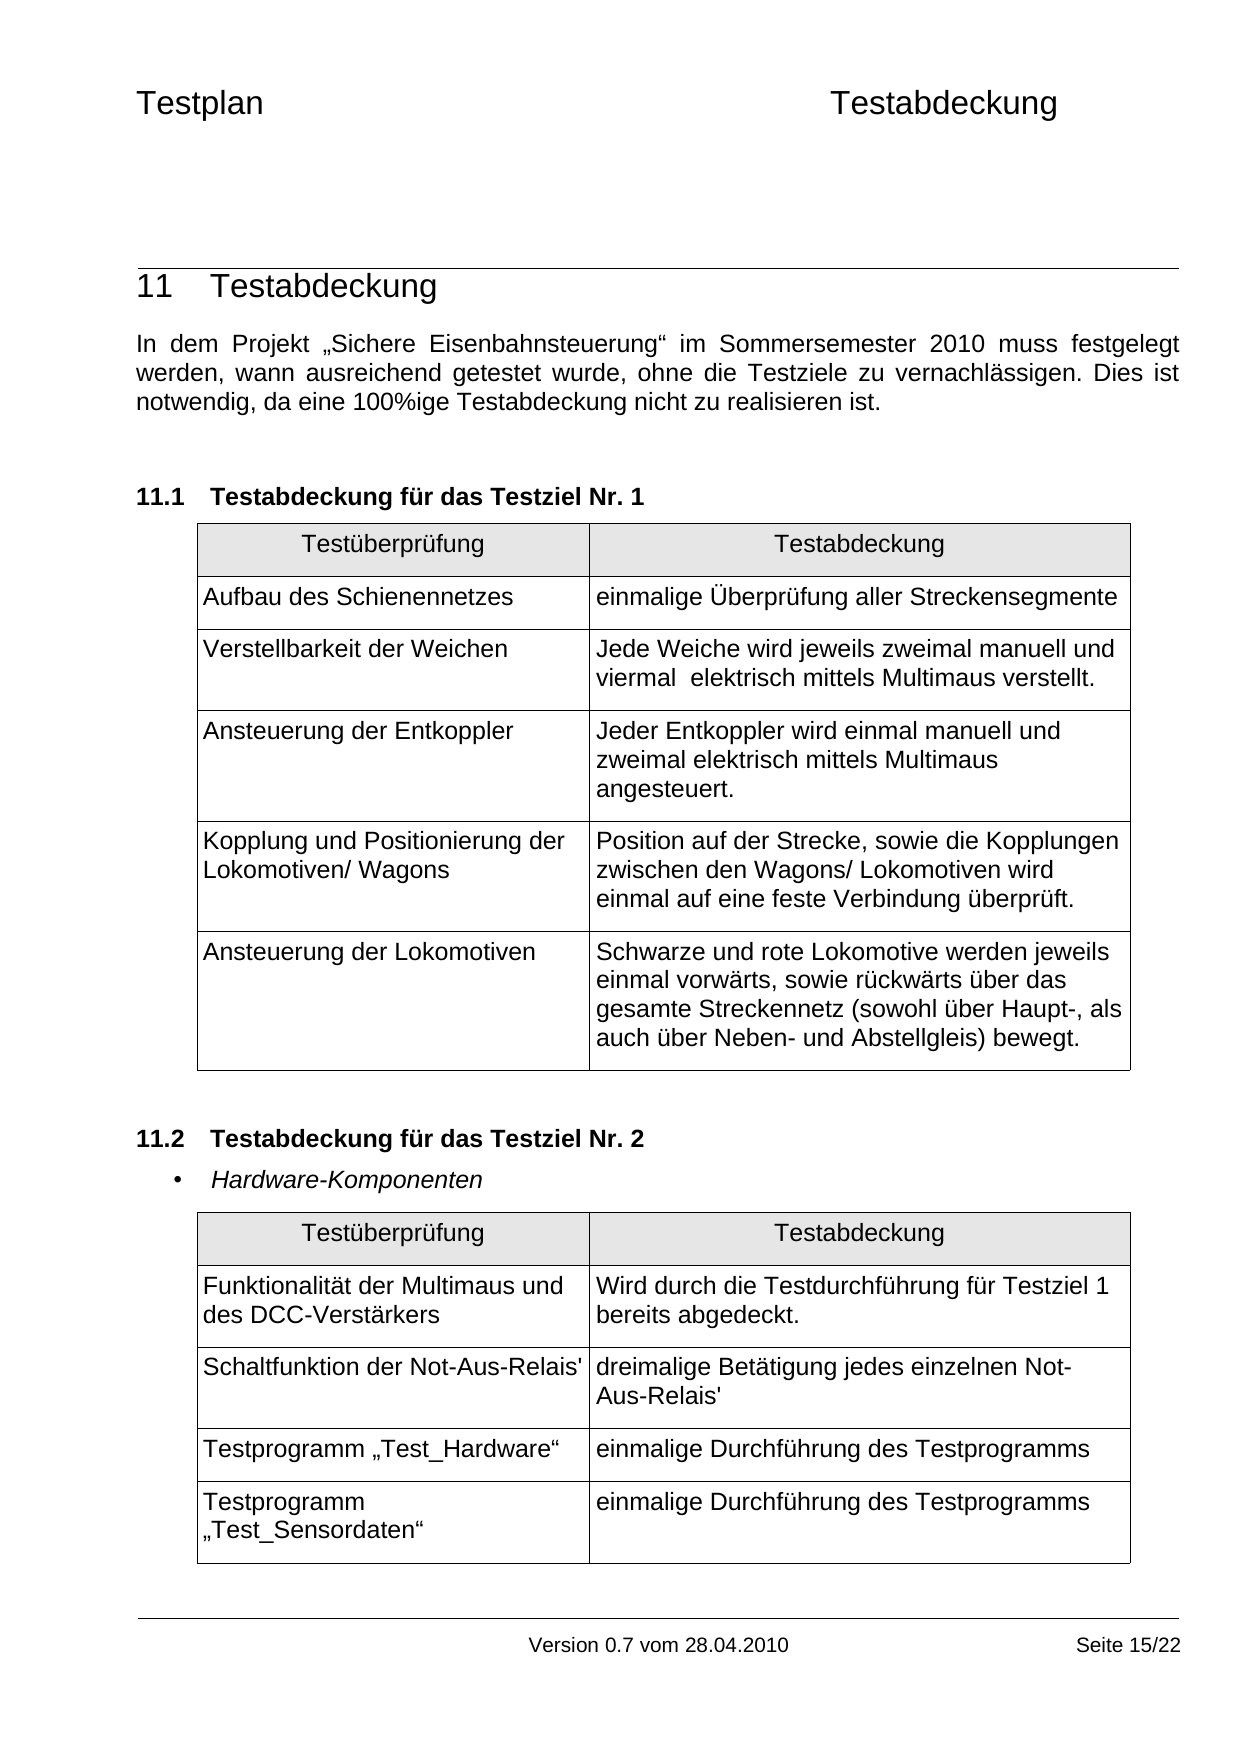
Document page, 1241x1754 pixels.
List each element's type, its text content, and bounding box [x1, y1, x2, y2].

table_header Testabdeckung [590, 1213, 1130, 1265]
table_cell Aufbau des Schienennetzes [198, 577, 589, 629]
table_cell Wird durch die Testdurchführung für Testziel 1 bereits abgedeckt. [590, 1266, 1130, 1347]
table_cell Ansteuerung der Lokomotiven [198, 932, 589, 1070]
table_cell einmalige Durchführung des Testprogramms [590, 1429, 1130, 1481]
subtitle Testabdeckung [431, 289, 1181, 304]
table_cell Funktionalität der Multimaus und des DCC-Verstärkers [198, 1266, 589, 1347]
text In dem Projekt „Sichere Eisenbahnsteuerung“ im Sommersemester 2010 muss festgelegt werden, wann ausreichend getestet wurde, ohne die Testziele zu vernachlässigen. Dies ist notwendig, da eine 100%ige Testabdeckung nicht zu realisieren ist. [136, 329, 1181, 416]
table_cell Testprogramm „Test_Hardware“ [198, 1429, 589, 1481]
subtitle Testabdeckung für das Testziel Nr. 2 [136, 1124, 1181, 1152]
table_header Testabdeckung [590, 524, 1130, 576]
table_cell Ansteuerung der Entkoppler [198, 711, 589, 821]
table_cell Jeder Entkoppler wird einmal manuell und zweimal elektrisch mittels Multimaus angesteuert. [590, 711, 1130, 821]
table_cell Kopplung und Positionierung der Lokomotiven/ Wagons [198, 822, 589, 931]
table_cell dreimalige Betätigung jedes einzelnen Not-Aus-Relais' [590, 1348, 1130, 1428]
subtitle Testabdeckung [136, 289, 432, 304]
list Hardware-Komponenten [173, 1165, 1181, 1194]
table_cell einmalige Durchführung des Testprogramms [590, 1482, 1130, 1562]
table_header Testüberprüfung [198, 524, 589, 576]
table_cell Jede Weiche wird jeweils zweimal manuell und viermal elektrisch mittels Multimaus verstellt. [590, 630, 1130, 710]
table_header Testüberprüfung [198, 1213, 589, 1265]
table_cell Testprogramm „Test_Sensordaten“ [198, 1482, 589, 1562]
table_cell Schwarze und rote Lokomotive werden jeweils einmal vorwärts, sowie rückwärts über das gesamte Streckennetz (sowohl über Haupt-, als auch über Neben- und Abstellgleis) bewegt. [590, 932, 1130, 1070]
table_cell Schaltfunktion der Not-Aus-Relais' [198, 1348, 589, 1428]
table_cell Verstellbarkeit der Weichen [198, 630, 589, 710]
table_cell Position auf der Strecke, sowie die Kopplungen zwischen den Wagons/ Lokomotiven wird einmal auf eine feste Verbindung überprüft. [590, 822, 1130, 931]
subtitle Testabdeckung für das Testziel Nr. 1 [136, 482, 1181, 511]
table_cell einmalige Überprüfung aller Streckensegmente [590, 577, 1130, 629]
